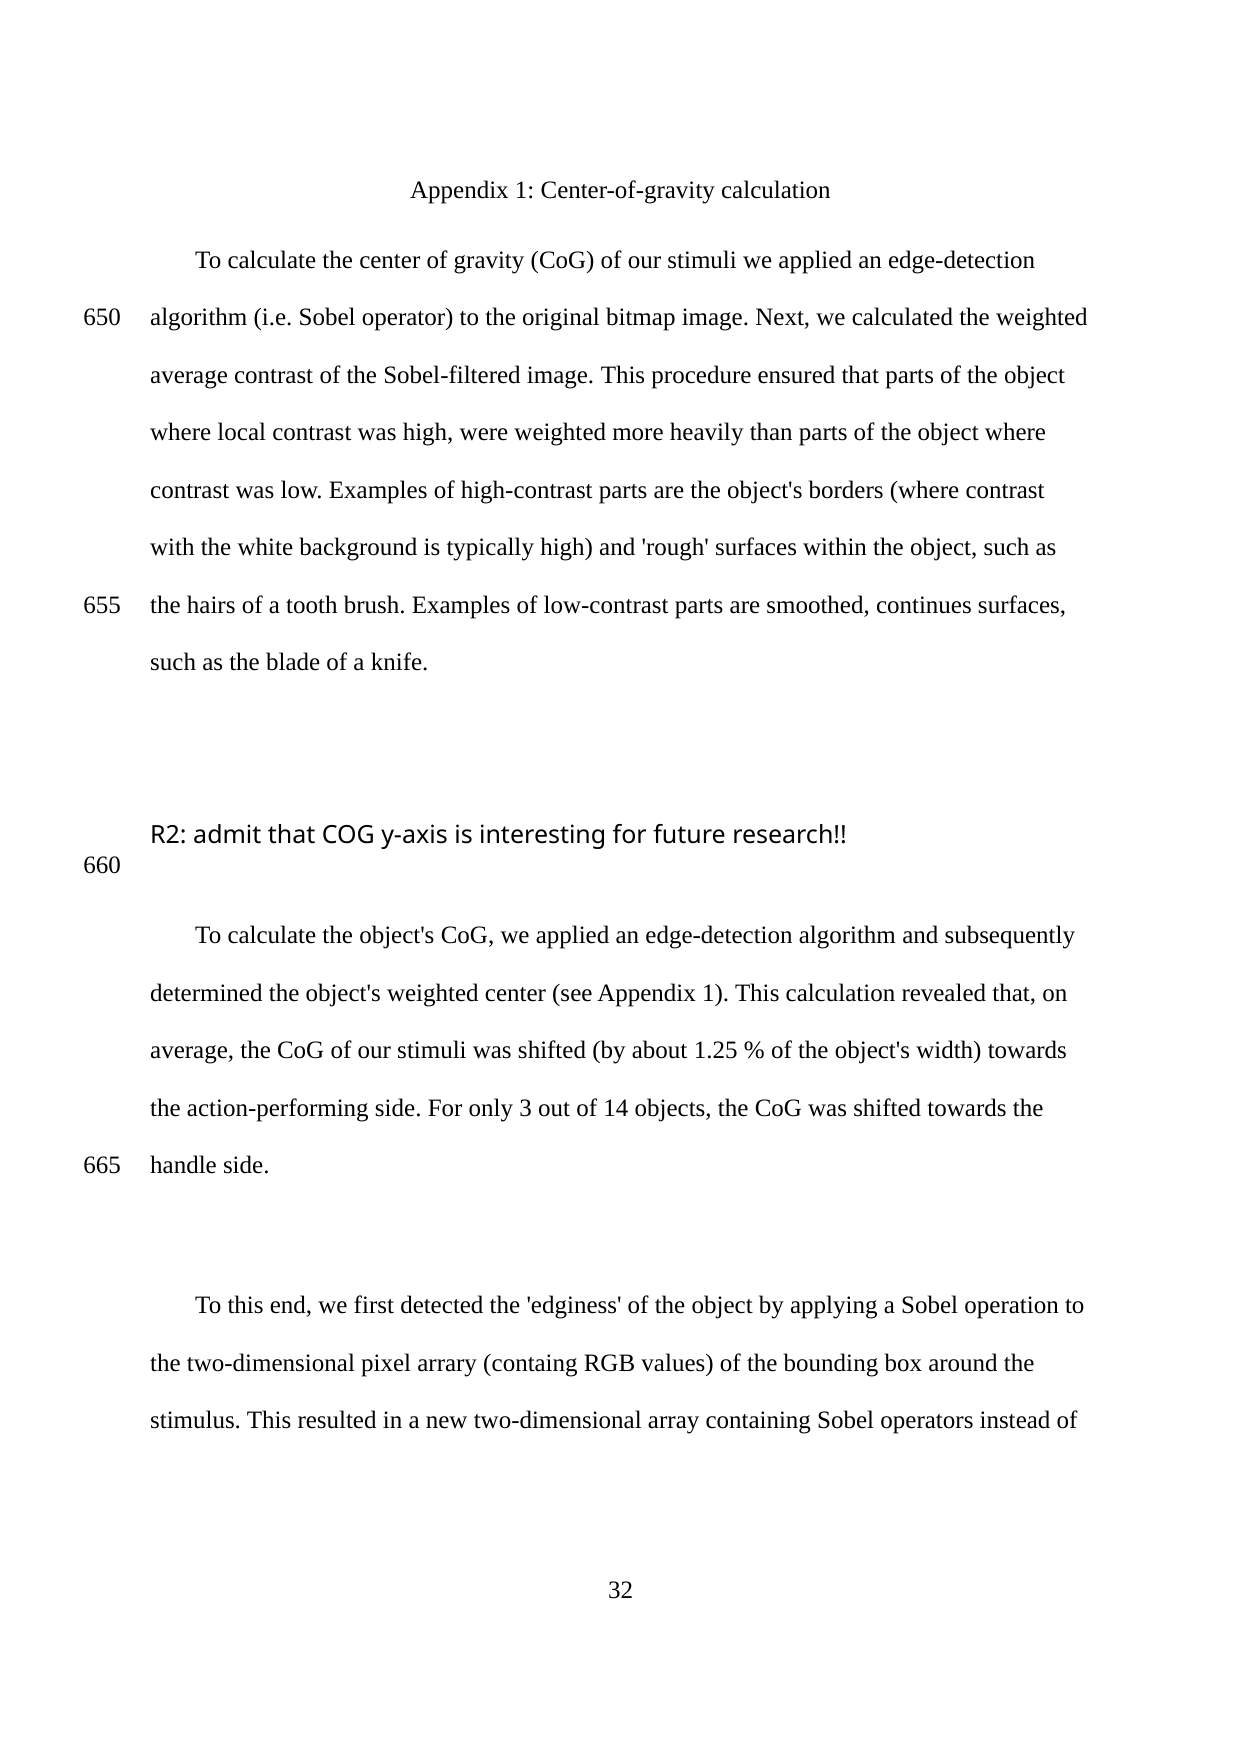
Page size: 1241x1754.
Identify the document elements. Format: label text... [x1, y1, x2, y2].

text To calculate the object's CoG, we applied an edge-detection algorithm and subsequently determined the object's weighted center (see Appendix 1). This calculation revealed that, on average, the CoG of our stimuli was shifted (by about 1.25 % of the object's width) towards the action-performing side. For only 3 out of 14 objects, the CoG was shifted towards the handle side. [150, 920, 1091, 1179]
text To this end, we first detected the 'edginess' of the object by applying a Sobel operation to the two-dimensional pixel arrary (containg RGB values) of the bounding box around the stimulus. This resulted in a new two-dimensional array containing Sobel operators instead of [150, 1290, 1091, 1434]
text R2: admit that COG y-axis is interesting for future research!! [150, 816, 1091, 850]
text To calculate the center of gravity (CoG) of our stimuli we applied an edge-detection algorithm (i.e. Sobel operator) to the original bitmap image. Next, we calculated the weighted average contrast of the Sobel-filtered image. This procedure ensured that parts of the object where local contrast was high, were weighted more heavily than parts of the object where contrast was low. Examples of high-contrast parts are the object's borders (where contrast with the white background is typically high) and 'rough' surfaces within the object, such as the hairs of a tooth brush. Examples of low-contrast parts are smoothed, continues surfaces, such as the blade of a knife. [150, 245, 1091, 676]
subtitle Appendix 1: Center-of-gravity calculation [150, 175, 1091, 204]
